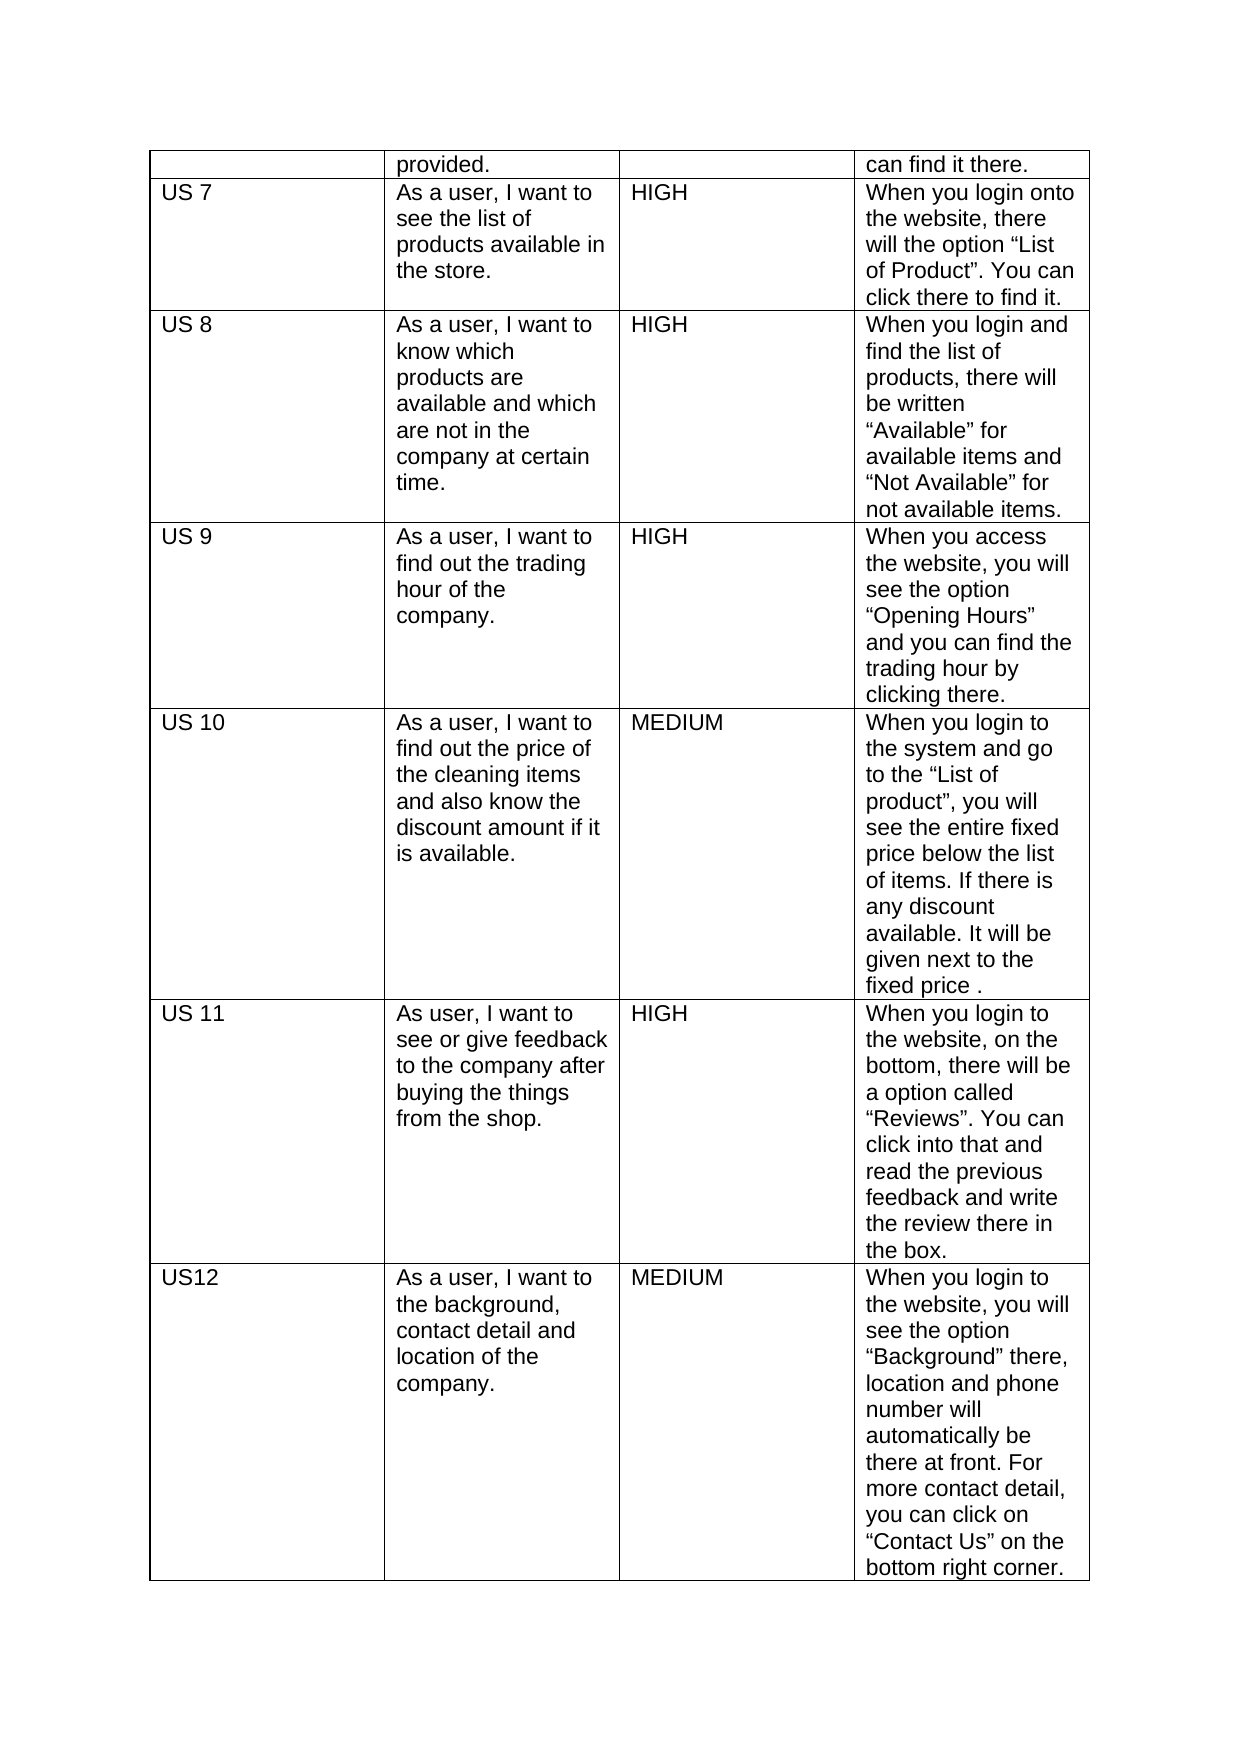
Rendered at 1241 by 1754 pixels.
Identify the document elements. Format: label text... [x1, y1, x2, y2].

table_cell HIGH [620, 179, 854, 310]
table_cell US 9 [151, 523, 384, 708]
table_cell HIGH [620, 1000, 854, 1263]
table_cell When you login and find the list of products, there will be written “Available” for available items and “Not Available” for not available items. [855, 311, 1089, 522]
table_cell US 8 [151, 311, 384, 522]
table_cell provided. [385, 151, 619, 177]
table_cell [151, 151, 384, 177]
table_cell As a user, I want to the background, contact detail and location of the company. [385, 1264, 619, 1580]
table_cell As a user, I want to know which products are available and which are not in the company at certain time. [385, 311, 619, 522]
table_cell When you access the website, you will see the option “Opening Hours” and you can find the trading hour by clicking there. [855, 523, 1089, 708]
table_cell US12 [151, 1264, 384, 1580]
table_cell can find it there. [855, 151, 1089, 177]
table_cell When you login to the website, you will see the option “Background” there, location and phone number will automatically be there at front. For more contact detail, you can click on “Contact Us” on the bottom right corner. [855, 1264, 1089, 1580]
table_cell [620, 151, 854, 177]
table_cell HIGH [620, 523, 854, 708]
table_cell US 7 [151, 179, 384, 310]
table_cell As a user, I want to find out the price of the cleaning items and also know the discount amount if it is available. [385, 709, 619, 998]
table_cell When you login to the system and go to the “List of product”, you will see the entire fixed price below the list of items. If there is any discount available. It will be given next to the fixed price . [855, 709, 1089, 998]
table_cell As user, I want to see or give feedback to the company after buying the things from the shop. [385, 1000, 619, 1263]
table_cell US 11 [151, 1000, 384, 1263]
table_cell HIGH [620, 311, 854, 522]
table_cell As a user, I want to find out the trading hour of the company. [385, 523, 619, 708]
table_cell When you login to the website, on the bottom, there will be a option called “Reviews”. You can click into that and read the previous feedback and write the review there in the box. [855, 1000, 1089, 1263]
table_cell As a user, I want to see the list of products available in the store. [385, 179, 619, 310]
table_cell MEDIUM [620, 709, 854, 998]
table_cell When you login onto the website, there will the option “List of Product”. You can click there to find it. [855, 179, 1089, 310]
table_cell US 10 [151, 709, 384, 998]
table_cell MEDIUM [620, 1264, 854, 1580]
